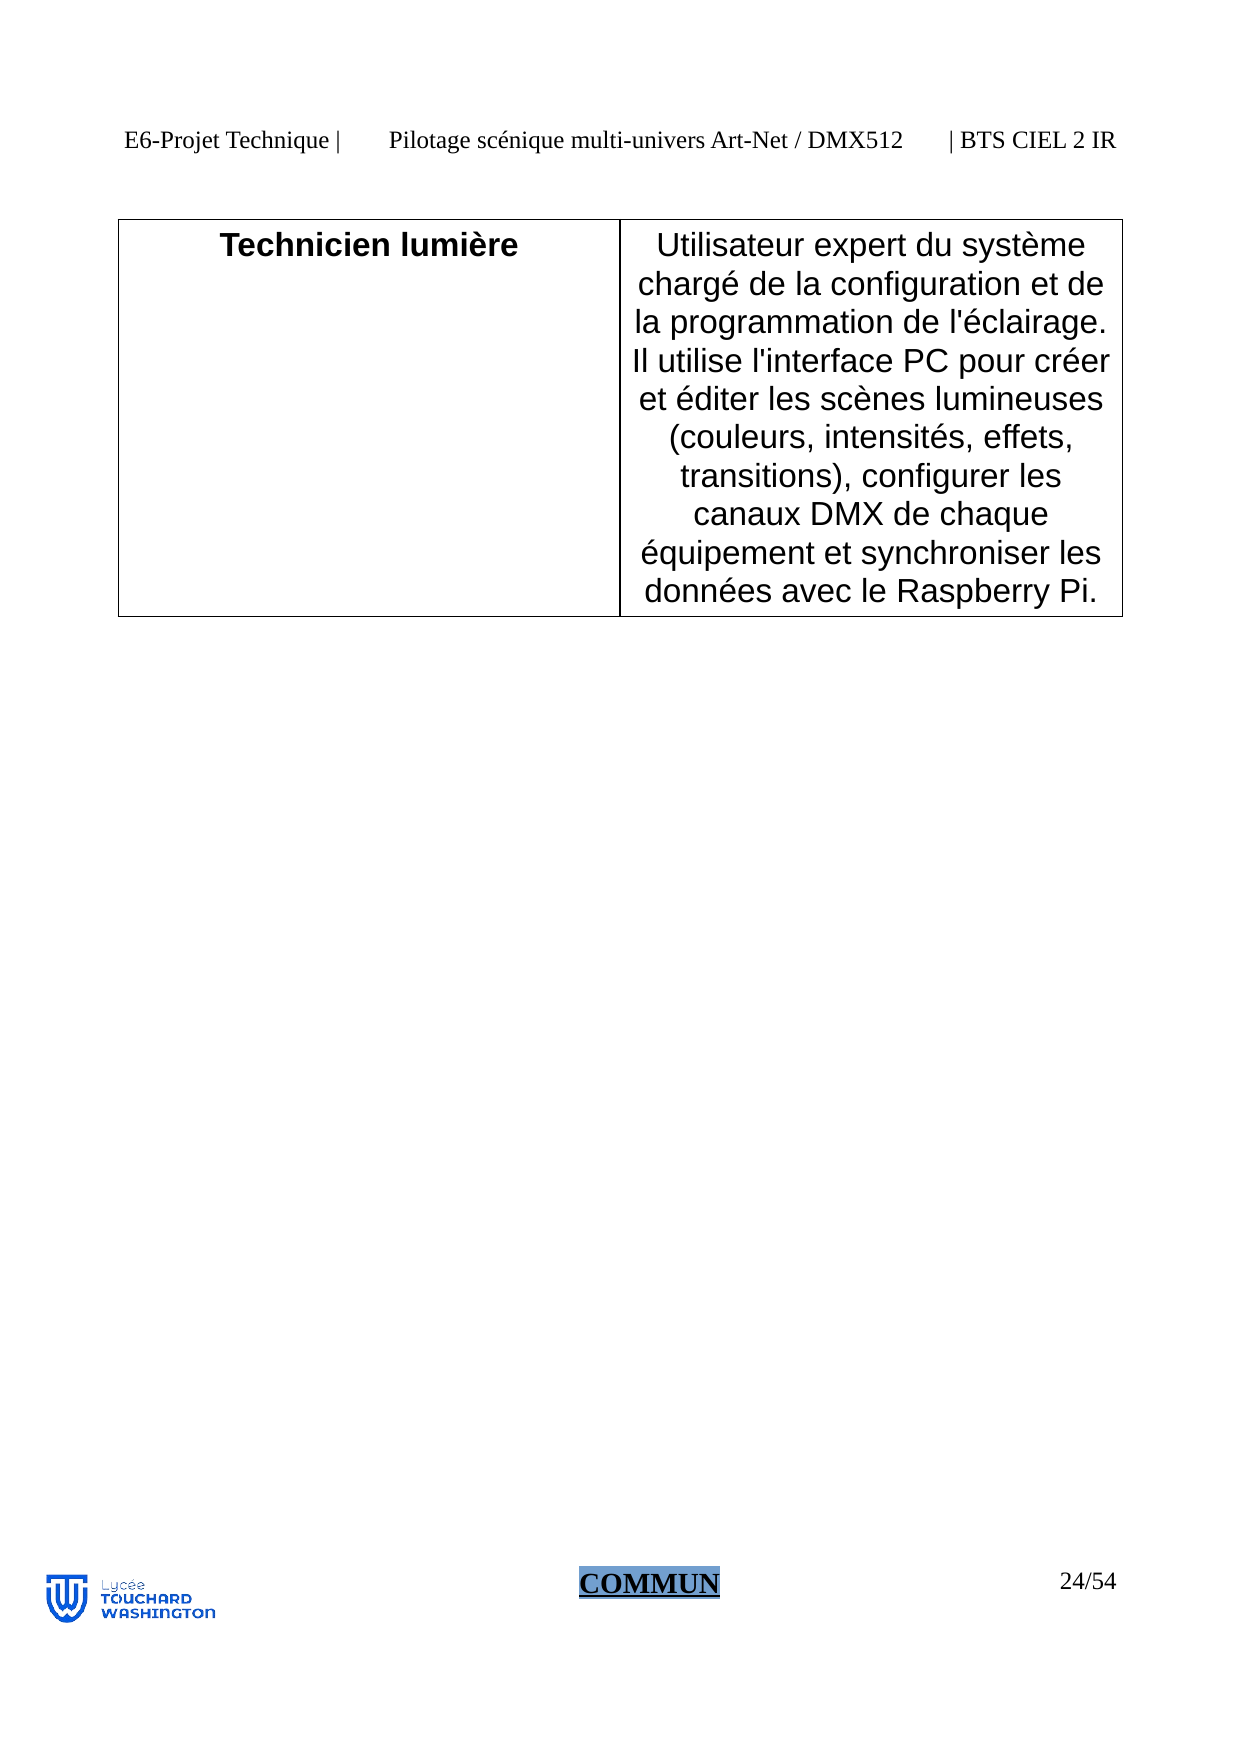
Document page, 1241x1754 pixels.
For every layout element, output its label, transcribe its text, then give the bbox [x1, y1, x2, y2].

picture [6, 1537, 256, 1661]
picture [119, 1560, 256, 1606]
table_cell Utilisateur expert du système chargé de la configuration et de la programmation de l'éclairage. Il utilise l'interface PC pour créer et éditer les scènes lumineuses (couleurs, intensités, effets, transitions), configurer les canaux DMX de chaque équipement et synchroniser les données avec le Raspberry Pi. [621, 220, 1122, 616]
table_cell Technicien lumière [119, 220, 619, 616]
